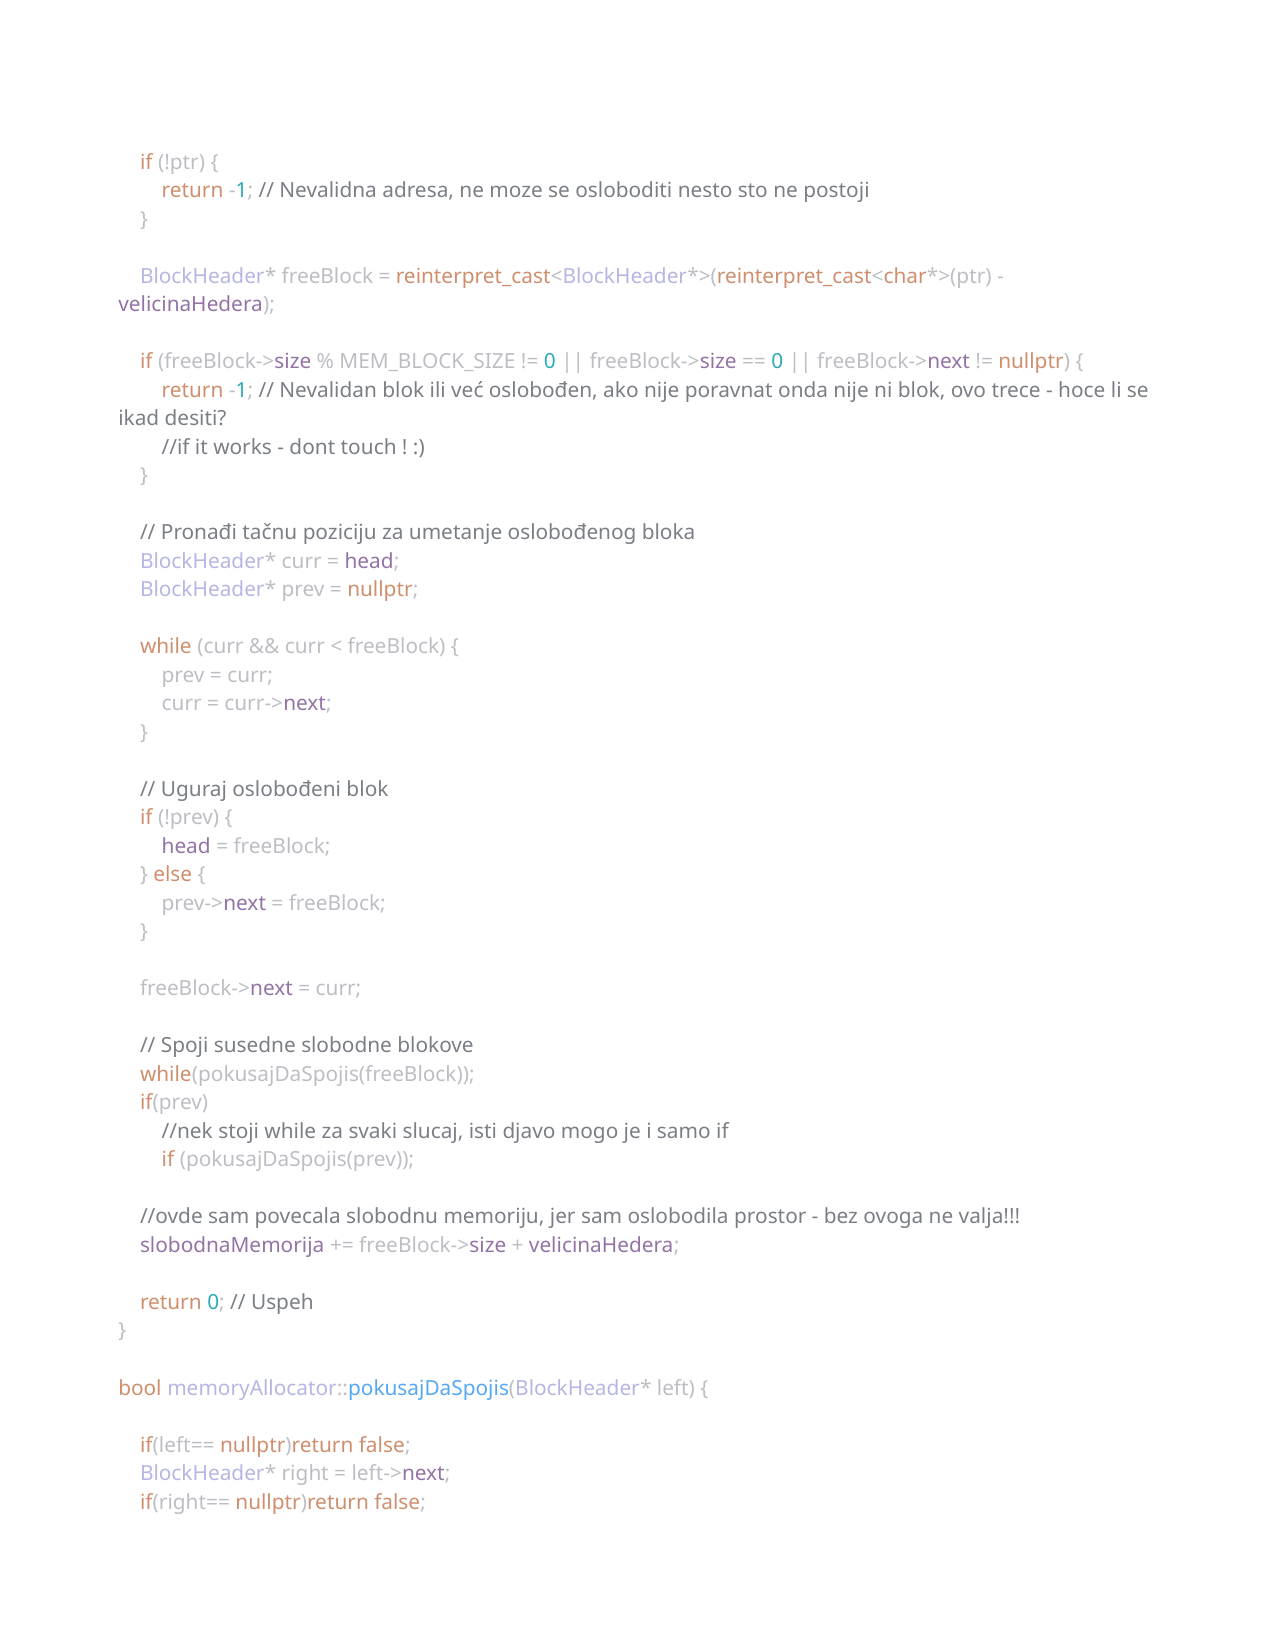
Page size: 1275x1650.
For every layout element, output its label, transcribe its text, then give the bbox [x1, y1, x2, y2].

text if (!ptr) { return -1; // Nevalidna adresa, ne moze se osloboditi nesto sto ne postoji } BlockHeader* freeBlock = reinterpret_cast<BlockHeader*>(reinterpret_cast<char*>(ptr) - velicinaHedera); if (freeBlock->size % MEM_BLOCK_SIZE != 0 || freeBlock->size == 0 || freeBlock->next != nullptr) { return -1; // Nevalidan blok ili već oslobođen, ako nije poravnat onda nije ni blok, ovo trece - hoce li se ikad desiti? //if it works - dont touch ! :) } // Pronađi tačnu poziciju za umetanje oslobođenog bloka BlockHeader* curr = head; BlockHeader* prev = nullptr; while (curr && curr < freeBlock) { prev = curr; curr = curr->next; } // Uguraj oslobođeni blok if (!prev) { head = freeBlock; } else { prev->next = freeBlock; } freeBlock->next = curr; // Spoji susedne slobodne blokove while(pokusajDaSpojis(freeBlock)); if(prev) //nek stoji while za svaki slucaj, isti djavo mogo je i samo if if (pokusajDaSpojis(prev)); //ovde sam povecala slobodnu memoriju, jer sam oslobodila prostor - bez ovoga ne valja!!! slobodnaMemorija += freeBlock->size + velicinaHedera; return 0; // Uspeh } bool memoryAllocator::pokusajDaSpojis(BlockHeader* left) { if(left== nullptr)return false; BlockHeader* right = left->next; if(right== nullptr)return false; [118, 118, 1157, 1515]
